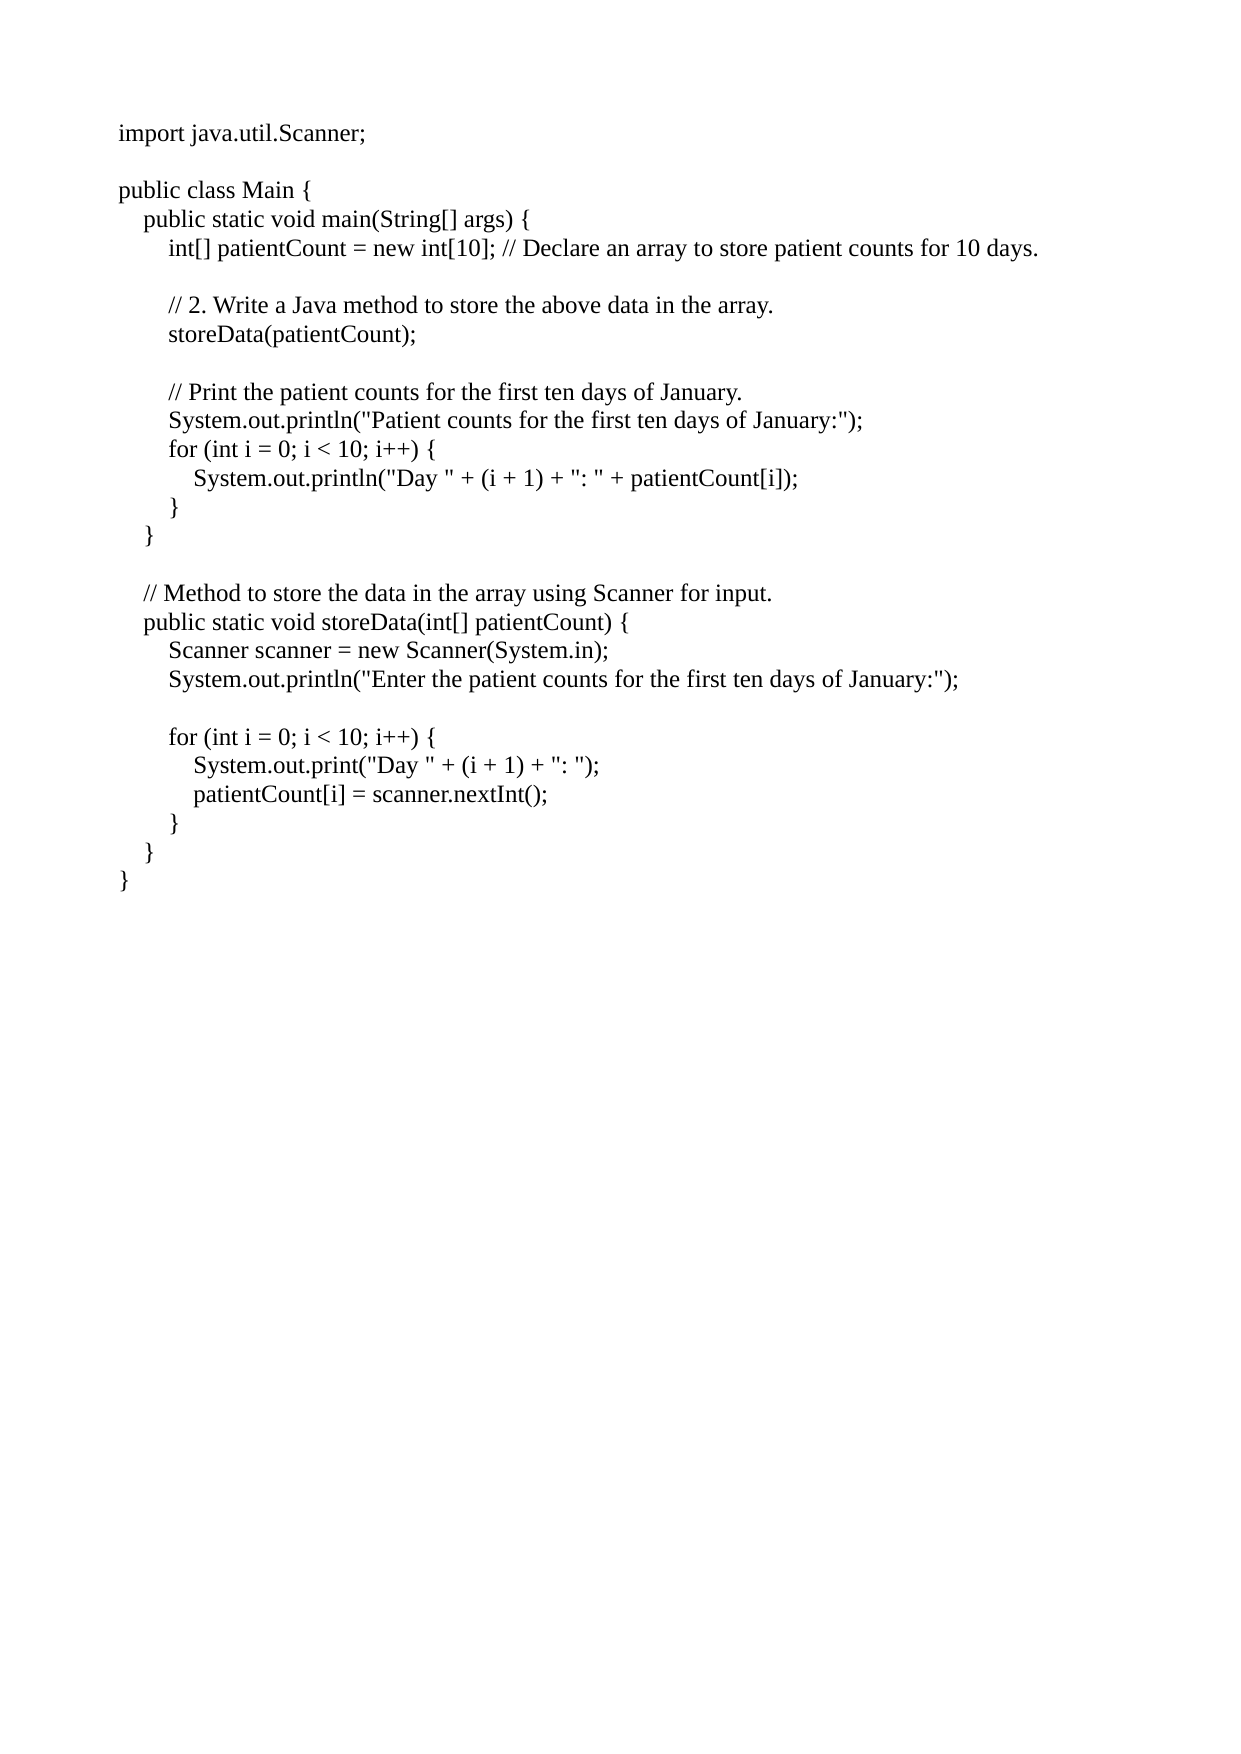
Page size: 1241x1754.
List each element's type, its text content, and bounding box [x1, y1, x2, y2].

text } [118, 866, 1122, 894]
text } [118, 837, 1122, 866]
text System.out.println("Patient counts for the first ten days of January:"); [118, 406, 1122, 434]
text System.out.print("Day " + (i + 1) + ": "); [118, 751, 1122, 779]
text patientCount[i] = scanner.nextInt(); [118, 779, 1122, 808]
text // Method to store the data in the array using Scanner for input. [118, 578, 1122, 607]
text int[] patientCount = new int[10]; // Declare an array to store patient counts for 10 days. [118, 233, 1122, 262]
text } [118, 521, 1122, 549]
text // Print the patient counts for the first ten days of January. [118, 377, 1122, 406]
text System.out.println("Day " + (i + 1) + ": " + patientCount[i]); [118, 463, 1122, 492]
text // 2. Write a Java method to store the above data in the array. [118, 291, 1122, 319]
text public class Main { [118, 176, 1122, 204]
text public static void main(String[] args) { [118, 204, 1122, 233]
text for (int i = 0; i < 10; i++) { [118, 434, 1122, 463]
text for (int i = 0; i < 10; i++) { [118, 722, 1122, 751]
text System.out.println("Enter the patient counts for the first ten days of January:"); [118, 664, 1122, 693]
text storeData(patientCount); [118, 319, 1122, 348]
text } [118, 808, 1122, 837]
text Scanner scanner = new Scanner(System.in); [118, 636, 1122, 664]
text } [118, 492, 1122, 521]
text public static void storeData(int[] patientCount) { [118, 607, 1122, 636]
text import java.util.Scanner; [118, 118, 1122, 147]
